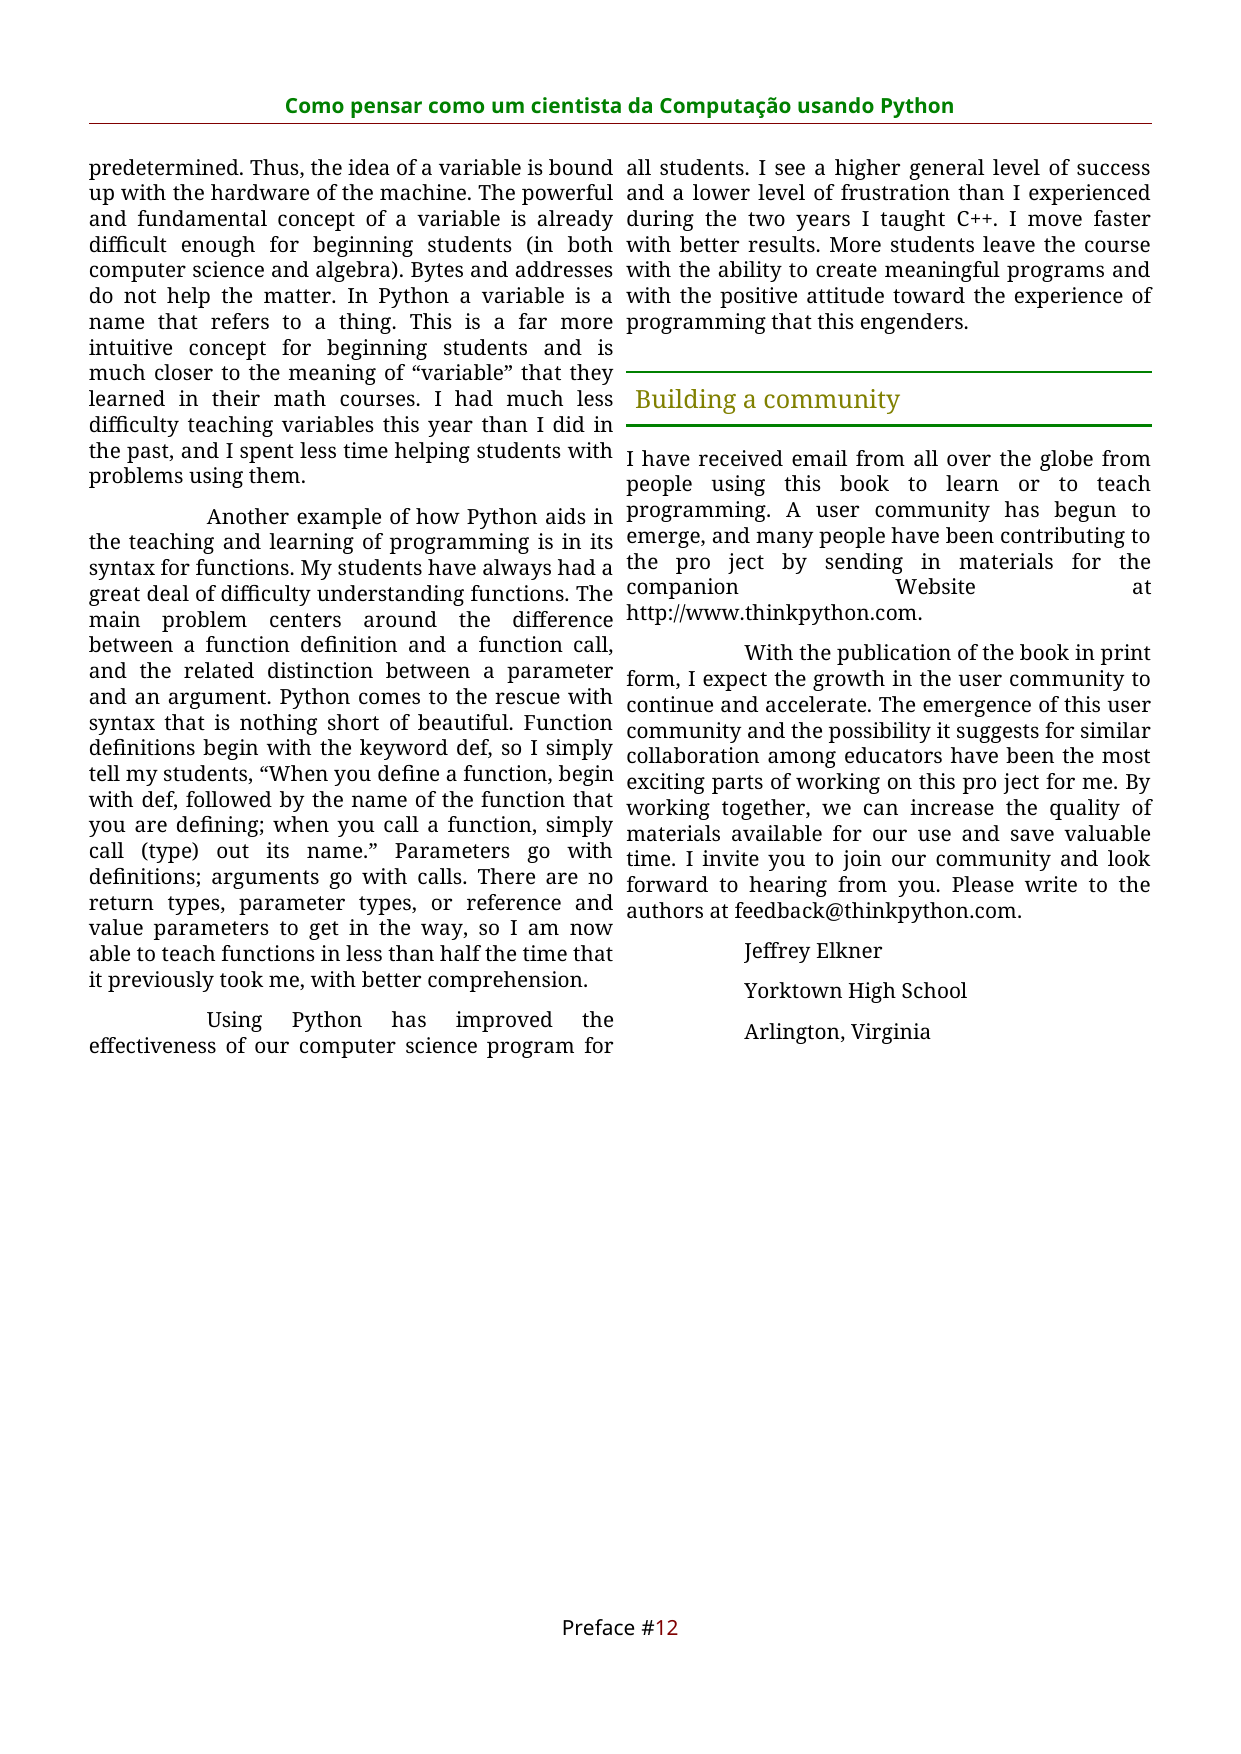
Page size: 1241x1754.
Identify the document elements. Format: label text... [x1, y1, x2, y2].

text Arlington, Virginia [626, 1017, 1152, 1045]
text Using Python has improved the eﬀectiveness of our computer science program for [88, 1005, 614, 1059]
text all students. I see a higher general level of success and a lower level of frustration than I experienced during the two years I taught C++. I move faster with better results. More students leave the course with the ability to create meaningful programs and with the positive attitude toward the experience of programming that this engenders. [626, 152, 1152, 335]
text Yorktown High School [626, 976, 1152, 1005]
text predetermined. Thus, the idea of a variable is bound up with the hardware of the machine. The powerful and fundamental concept of a variable is already diﬃcult enough for beginning students (in both computer science and algebra). Bytes and addresses do not help the matter. In Python a variable is a name that refers to a thing. This is a far more intuitive concept for beginning students and is much closer to the meaning of “variable” that they learned in their math courses. I had much less diﬃculty teaching variables this year than I did in the past, and I spent less time helping students with problems using them. [88, 152, 614, 490]
text I have received email from all over the globe from people using this book to learn or to teach programming. A user community has begun to emerge, and many people have been contributing to the pro ject by sending in materials for the companion Website at http://www.thinkpython.com. [626, 444, 1152, 627]
text Another example of how Python aids in the teaching and learning of programming is in its syntax for functions. My students have always had a great deal of diﬃculty understanding functions. The main problem centers around the diﬀerence between a function deﬁnition and a function call, and the related distinction between a parameter and an argument. Python comes to the rescue with syntax that is nothing short of beautiful. Function deﬁnitions begin with the keyword def, so I simply tell my students, “When you deﬁne a function, begin with def, followed by the name of the function that you are deﬁning; when you call a function, simply call (type) out its name.” Parameters go with deﬁnitions; arguments go with calls. There are no return types, parameter types, or reference and value parameters to get in the way, so I am now able to teach functions in less than half the time that it previously took me, with better comprehension. [88, 502, 614, 993]
text With the publication of the book in print form, I expect the growth in the user community to continue and accelerate. The emergence of this user community and the possibility it suggests for similar collaboration among educators have been the most exciting parts of working on this pro ject for me. By working together, we can increase the quality of materials available for our use and save valuable time. I invite you to join our community and look forward to hearing from you. Please write to the authors at feedback@thinkpython.com. [626, 638, 1152, 924]
subtitle Building a community [626, 373, 1152, 424]
text Jeﬀrey Elkner [626, 936, 1152, 964]
